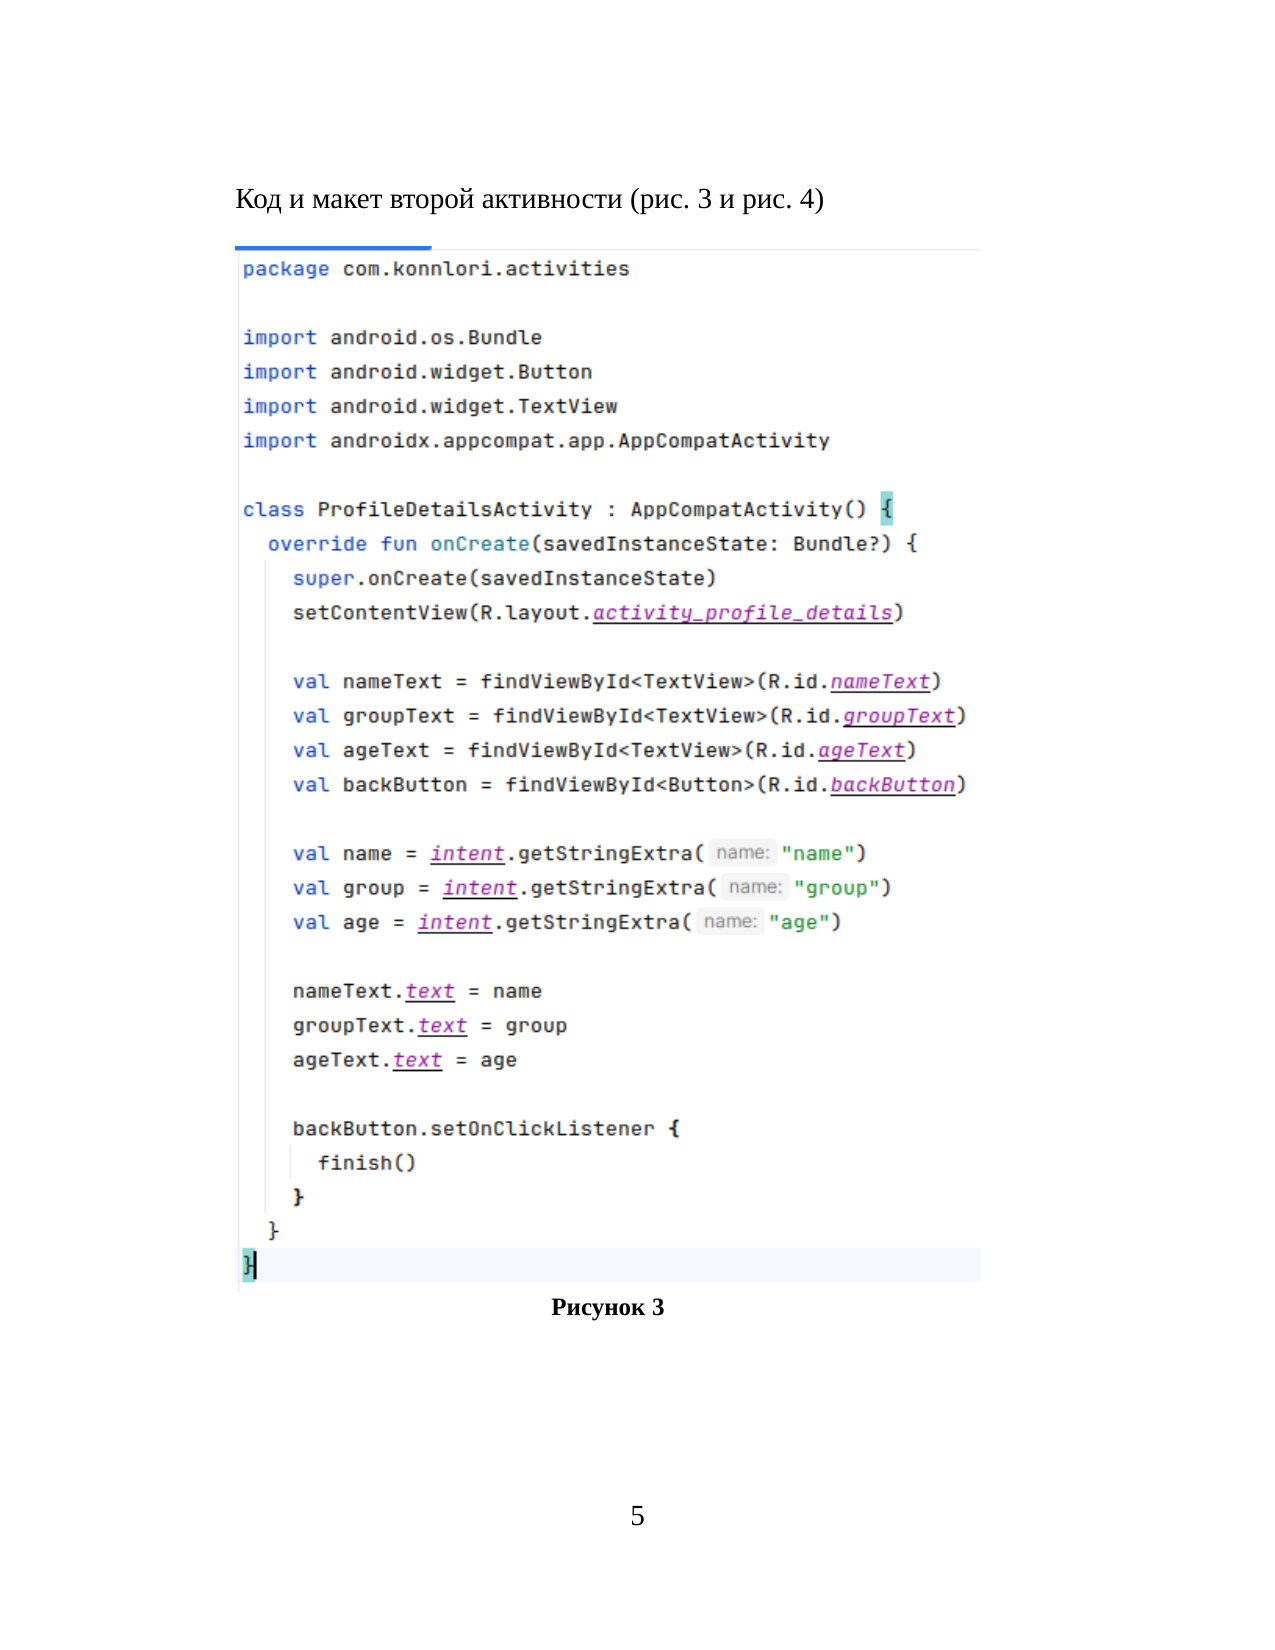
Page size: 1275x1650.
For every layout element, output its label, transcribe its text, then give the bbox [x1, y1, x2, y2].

text Рисунок 3 [235, 1292, 980, 1321]
picture [235, 246, 981, 1292]
text Код и макет второй активности (рис. 3 и рис. 4) [118, 181, 1157, 215]
